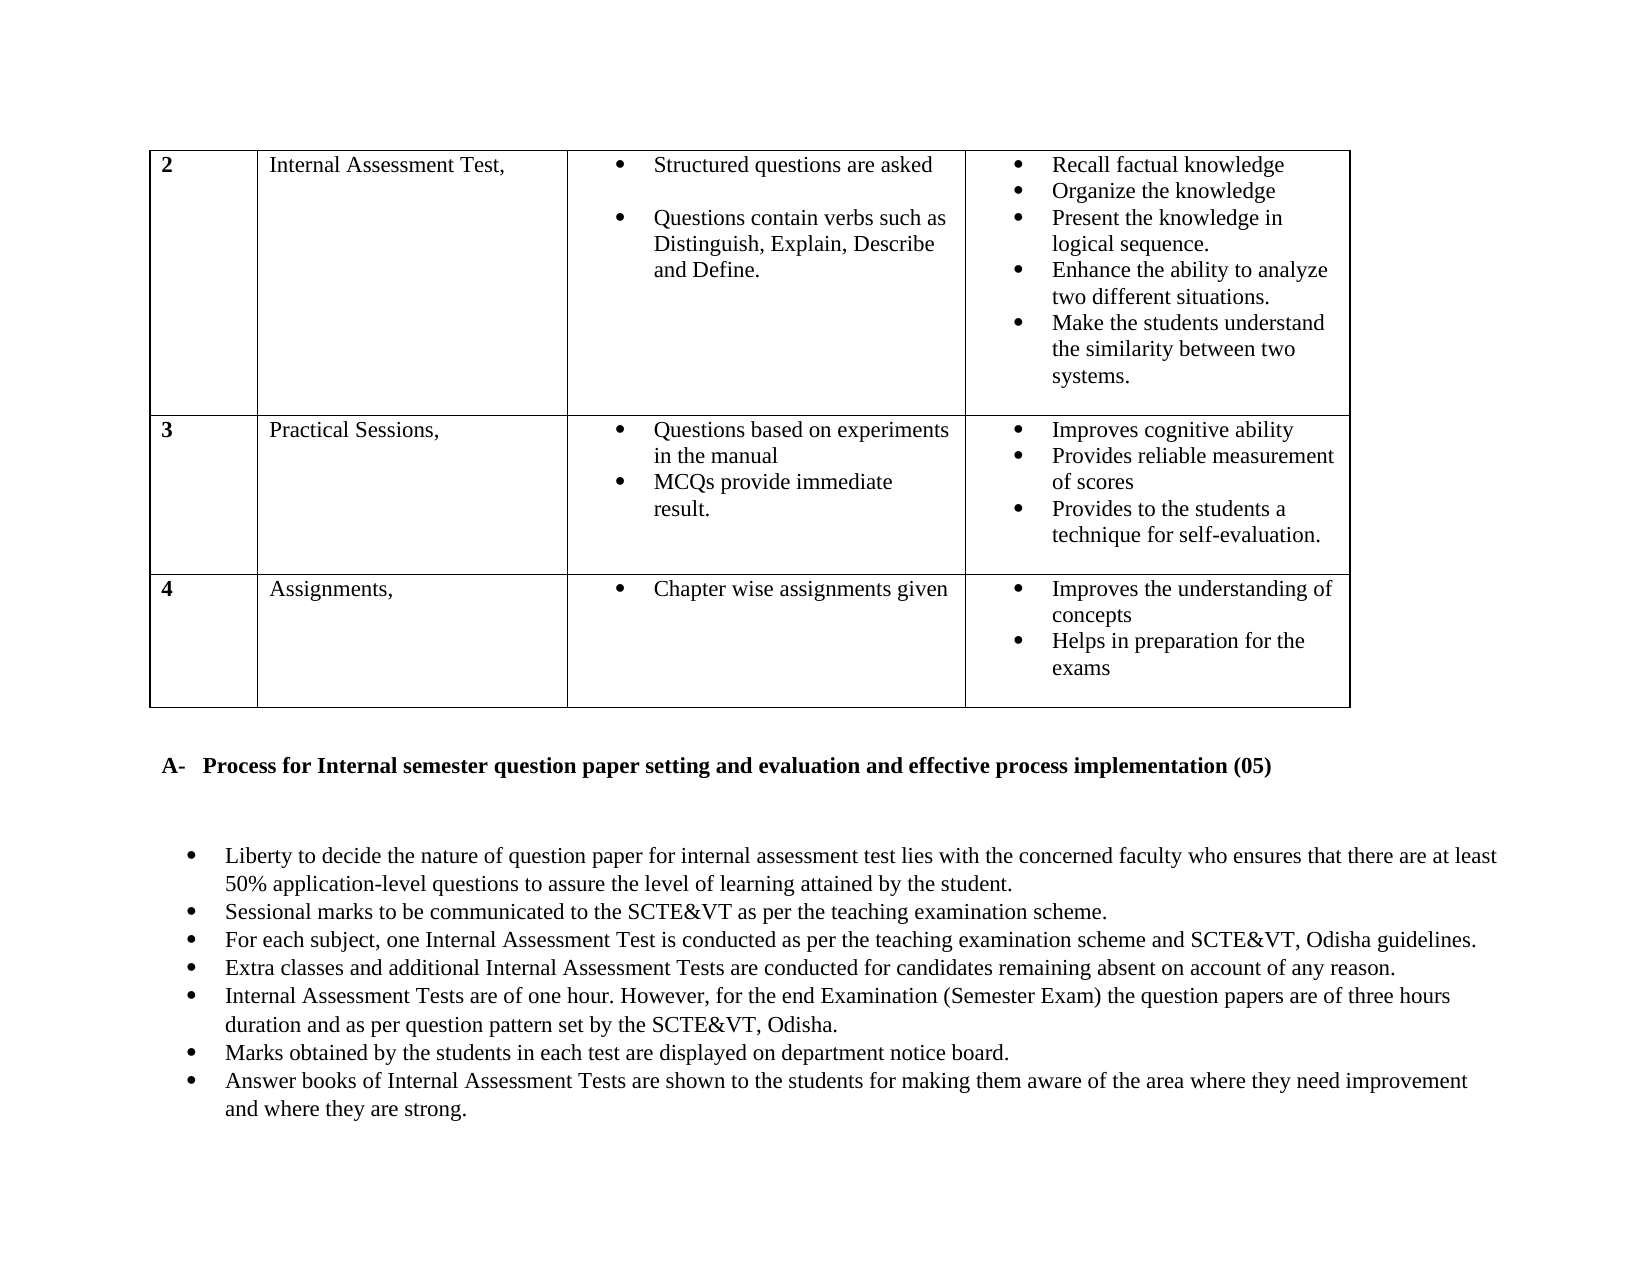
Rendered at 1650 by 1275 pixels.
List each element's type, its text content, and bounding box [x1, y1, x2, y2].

table_cell Chapter wise assignments given [568, 575, 965, 707]
list Marks obtained by the students in each test are displayed on department notice board. [187, 1039, 1500, 1065]
list Extra classes and additional Internal Assessment Tests are conducted for candidates remaining absent on account of any reason. [187, 954, 1500, 981]
table_cell Assignments, [258, 575, 567, 707]
text A- Process for Internal semester question paper setting and evaluation and effective process implementation (05) [150, 752, 1500, 779]
table_cell Improves cognitive ability Provides reliable measurement of scores Provides to the students a technique for self-evaluation. [966, 416, 1349, 574]
table_cell 2 [151, 151, 257, 414]
table_cell Internal Assessment Test, [258, 151, 567, 414]
list Liberty to decide the nature of question paper for internal assessment test lies with the concerned faculty who ensures that there are at least 50% application-level questions to assure the level of learning attained by the student. [187, 842, 1500, 896]
table_cell 3 [151, 416, 257, 574]
list Answer books of Internal Assessment Tests are shown to the students for making them aware of the area where they need improvement and where they are strong. [187, 1067, 1500, 1121]
list Internal Assessment Tests are of one hour. However, for the end Examination (Semester Exam) the question papers are of three hours duration and as per question pattern set by the SCTE&VT, Odisha. [187, 983, 1500, 1037]
list Sessional marks to be communicated to the SCTE&VT as per the teaching examination scheme. [187, 898, 1500, 924]
table_cell Structured questions are asked Questions contain verbs such as Distinguish, Explain, Describe and Define. [568, 151, 965, 414]
table_cell Improves the understanding of concepts Helps in preparation for the exams [966, 575, 1349, 707]
table_cell Questions based on experiments in the manual MCQs provide immediate result. [568, 416, 965, 574]
table_cell 4 [151, 575, 257, 707]
table_cell Recall factual knowledge Organize the knowledge Present the knowledge in logical sequence. Enhance the ability to analyze two different situations. Make the students understand the similarity between two systems. [966, 151, 1349, 414]
list For each subject, one Internal Assessment Test is conducted as per the teaching examination scheme and SCTE&VT, Odisha guidelines. [187, 926, 1500, 953]
table_cell Practical Sessions, [258, 416, 567, 574]
